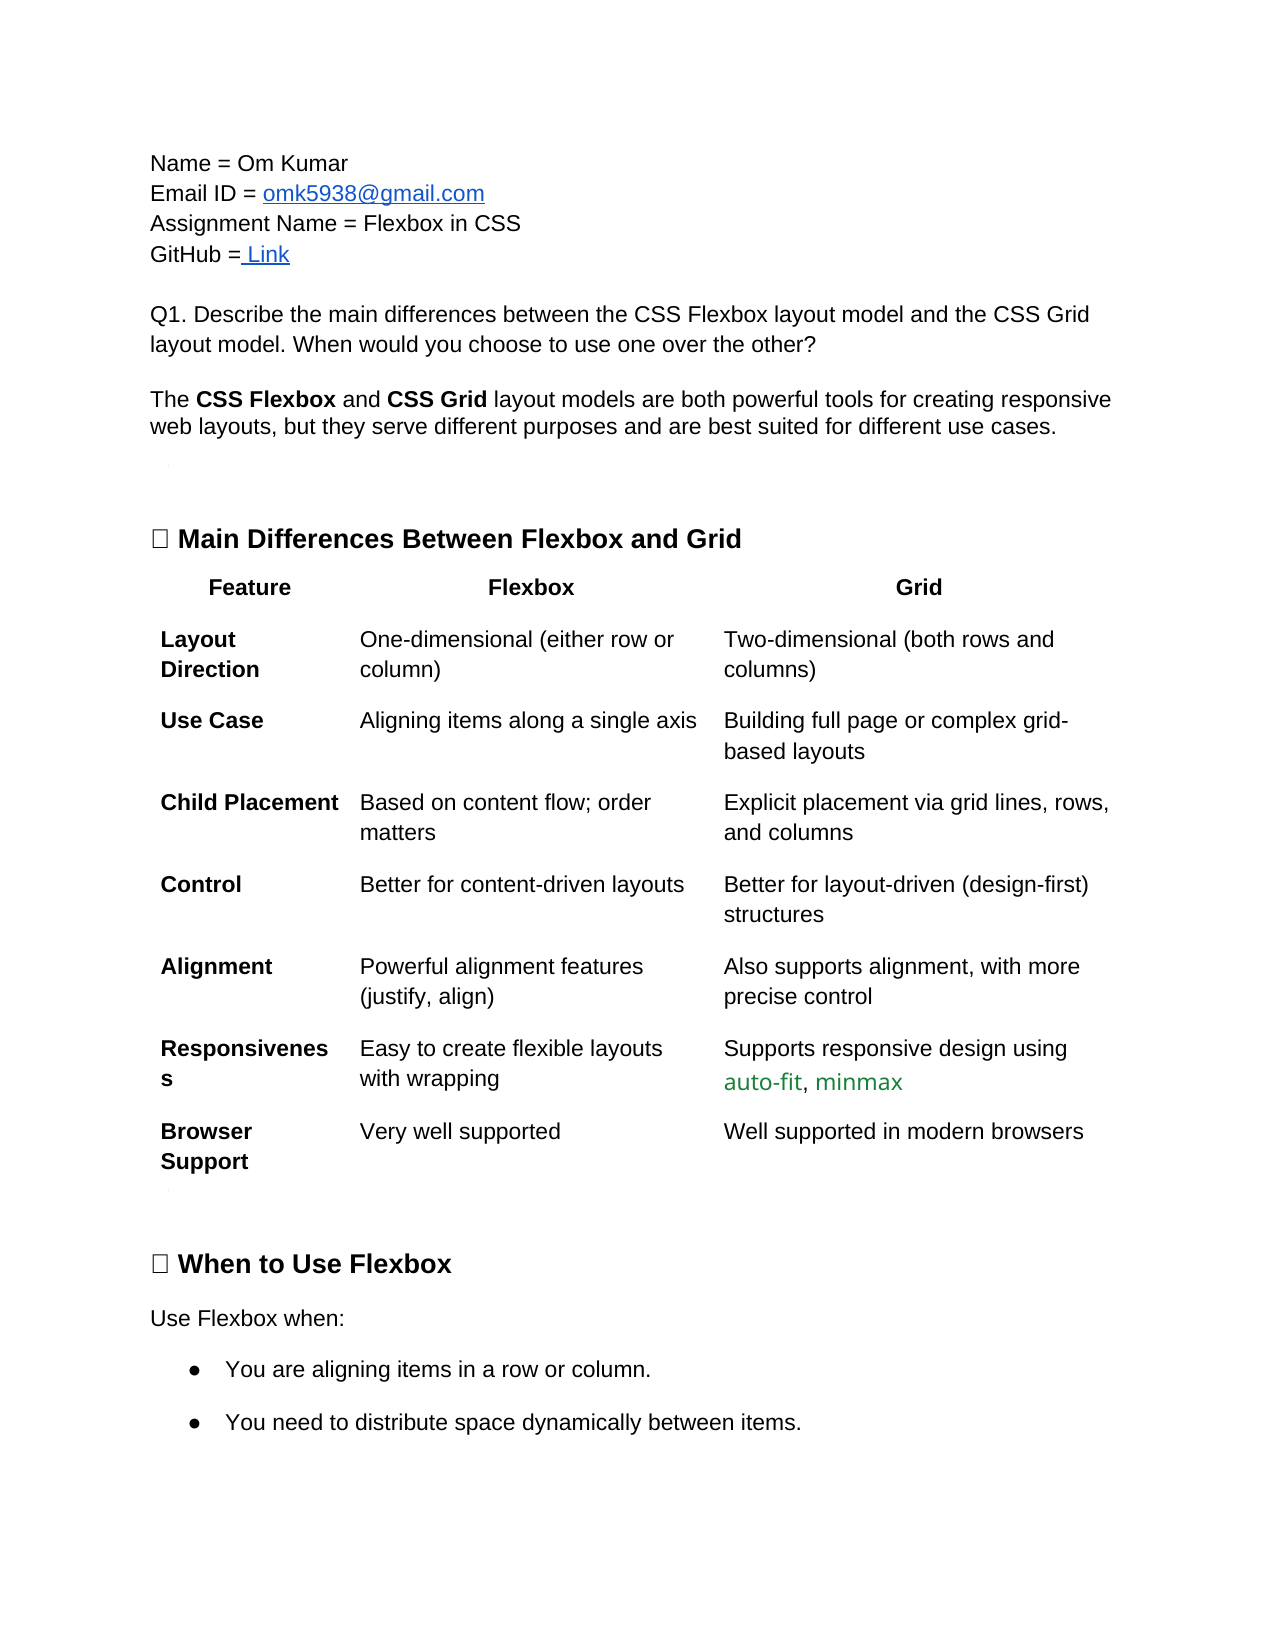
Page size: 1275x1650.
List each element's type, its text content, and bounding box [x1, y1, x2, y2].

table_cell Alignment [150, 942, 349, 1024]
table_cell Powerful alignment features (justify, align) [349, 942, 713, 1024]
table_cell Well supported in modern browsers [713, 1107, 1125, 1189]
text Q1. Describe the main differences between the CSS Flexbox layout model and the CSS Grid layout model. When would you choose to use one over the other? [150, 301, 1125, 358]
table_cell Better for content-driven layouts [349, 861, 713, 942]
table_cell Supports responsive design using auto-fit, minmax [713, 1024, 1125, 1107]
list You are aligning items in a row or column. [187, 1356, 1125, 1409]
table_cell Aligning items along a single axis [349, 697, 713, 779]
table_cell Responsiveness [150, 1024, 349, 1107]
table_cell One-dimensional (either row or column) [349, 615, 713, 697]
table_cell Browser Support [150, 1107, 349, 1189]
table_cell Layout Direction [150, 615, 349, 697]
table_cell Building full page or complex grid-based layouts [713, 697, 1125, 779]
text Name = Om Kumar [150, 150, 1125, 176]
subtitle ✅ When to Use Flexbox [150, 1248, 1125, 1279]
subtitle 🧩 Main Differences Between Flexbox and Grid [150, 523, 1125, 555]
table_cell Control [150, 861, 349, 942]
table_cell Better for layout-driven (design-first) structures [713, 861, 1125, 942]
table_cell Easy to create flexible layouts with wrapping [349, 1024, 713, 1107]
text Use Flexbox when: [150, 1304, 1125, 1331]
table_cell Explicit placement via grid lines, rows, and columns [713, 779, 1125, 861]
table_cell Very well supported [349, 1107, 713, 1189]
table_cell Child Placement [150, 779, 349, 861]
table_cell Also supports alignment, with more precise control [713, 942, 1125, 1024]
table_cell Two-dimensional (both rows and columns) [713, 615, 1125, 697]
list You need to distribute space dynamically between items. [187, 1409, 1125, 1461]
table_cell Use Case [150, 697, 349, 779]
text Email ID = omk5938@gmail.com [150, 180, 1125, 207]
text The CSS Flexbox and CSS Grid layout models are both powerful tools for creating responsive web layouts, but they serve different purposes and are best suited for different use cases. [150, 386, 1125, 439]
table_cell Based on content flow; order matters [349, 779, 713, 861]
table_header Grid [713, 563, 1125, 615]
text Assignment Name = Flexbox in CSS [150, 210, 1125, 237]
table_header Feature [150, 563, 349, 615]
table_header Flexbox [349, 563, 713, 615]
text GitHub = Link [150, 241, 1125, 267]
